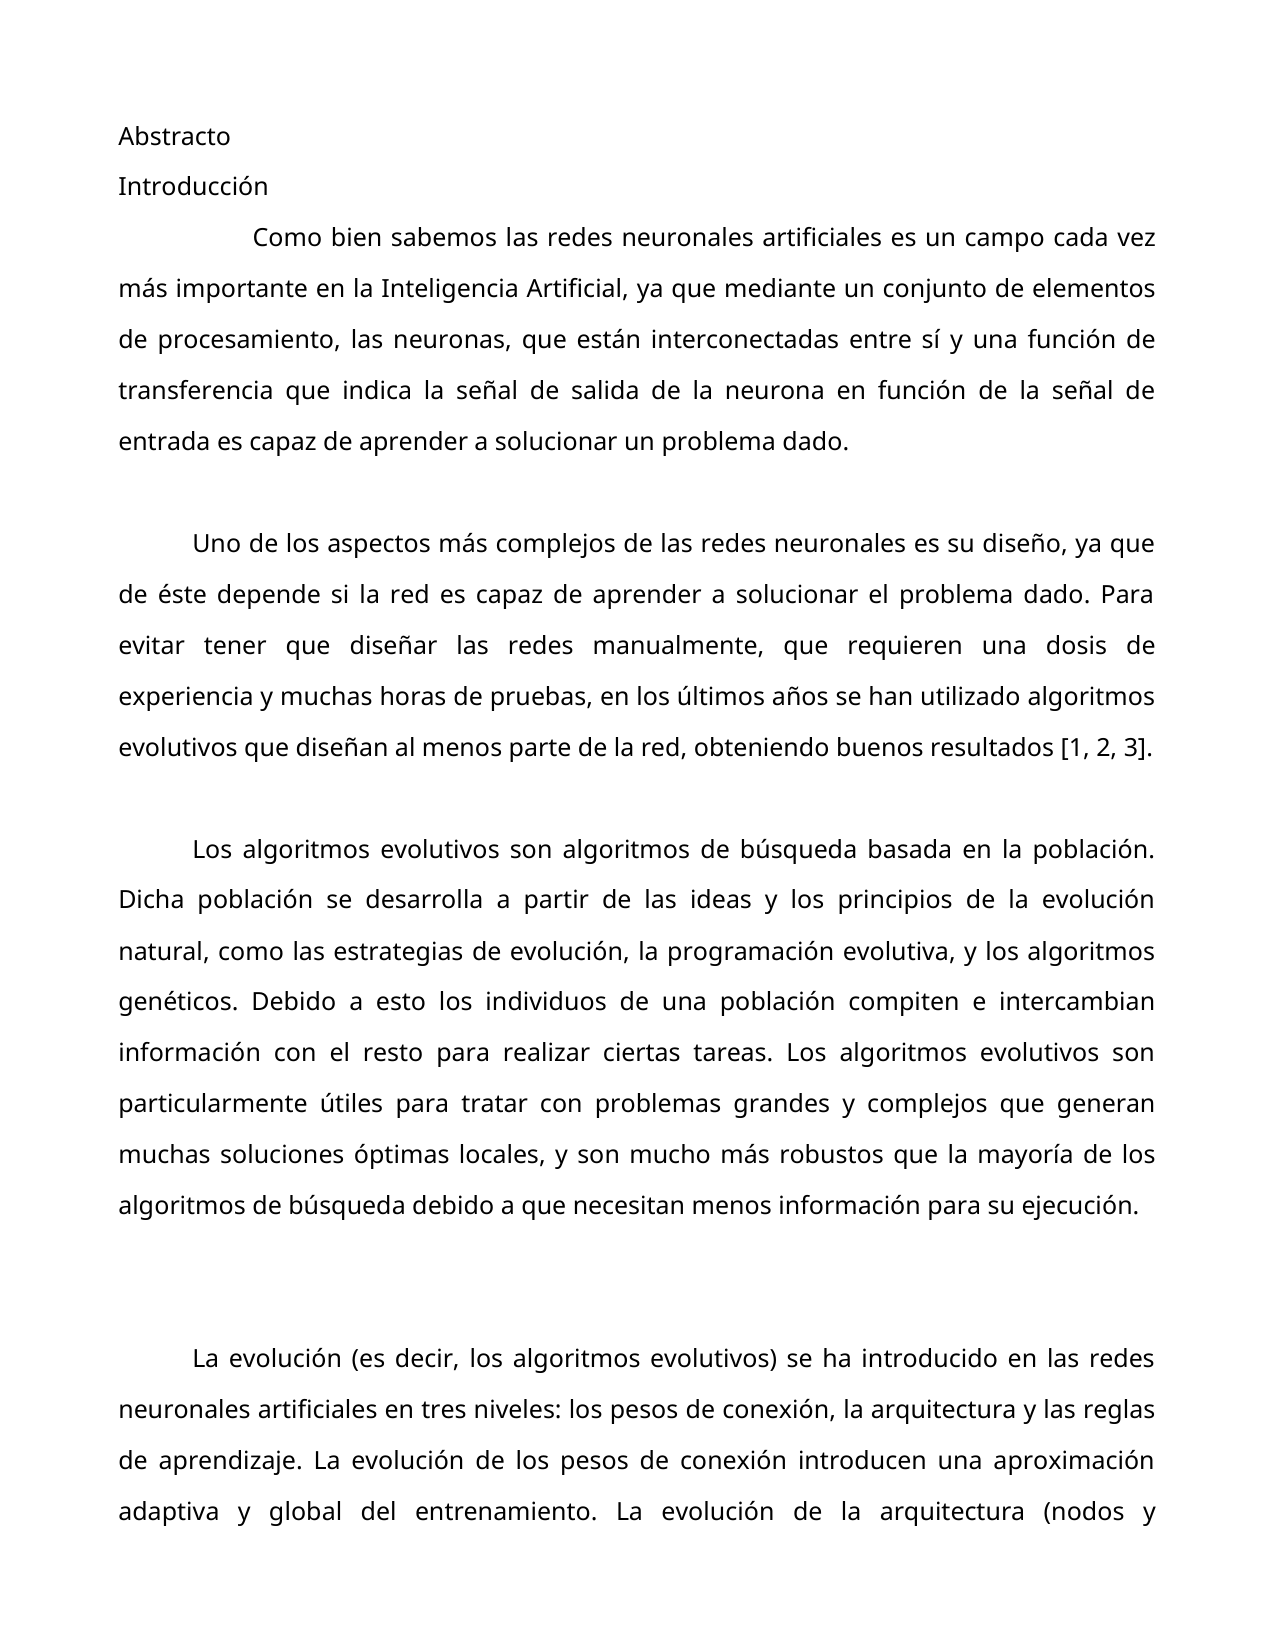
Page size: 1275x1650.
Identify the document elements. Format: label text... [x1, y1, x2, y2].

text La evolución (es decir, los algoritmos evolutivos) se ha introducido en las redes neuronales artificiales en tres niveles: los pesos de conexión, la arquitectura y las reglas de aprendizaje. La evolución de los pesos de conexión introducen una aproximación adaptiva y global del entrenamiento. La evolución de la arquitectura (nodos y [118, 1341, 1157, 1527]
text Los algoritmos evolutivos son algoritmos de búsqueda basada en la población. Dicha población se desarrolla a partir de las ideas y los principios de la evolución natural, como las estrategias de evolución, la programación evolutiva, y los algoritmos genéticos. Debido a esto los individuos de una población compiten e intercambian información con el resto para realizar ciertas tareas. Los algoritmos evolutivos son particularmente útiles para tratar con problemas grandes y complejos que generan muchas soluciones óptimas locales, y son mucho más robustos que la mayoría de los algoritmos de búsqueda debido a que necesitan menos información para su ejecución. [118, 831, 1157, 1222]
text Como bien sabemos las redes neuronales artificiales es un campo cada vez más importante en la Inteligencia Artificial, ya que mediante un conjunto de elementos de procesamiento, las neuronas, que están interconectadas entre sí y una función de transferencia que indica la señal de salida de la neurona en función de la señal de entrada es capaz de aprender a solucionar un problema dado. [118, 220, 1157, 458]
text Abstracto [118, 118, 1157, 152]
text Uno de los aspectos más complejos de las redes neuronales es su diseño, ya que de éste depende si la red es capaz de aprender a solucionar el problema dado. Para evitar tener que diseñar las redes manualmente, que requieren una dosis de experiencia y muchas horas de pruebas, en los últimos años se han utilizado algoritmos evolutivos que diseñan al menos parte de la red, obteniendo buenos resultados [1, 2, 3]. [118, 526, 1157, 763]
text Introducción [118, 169, 1157, 203]
